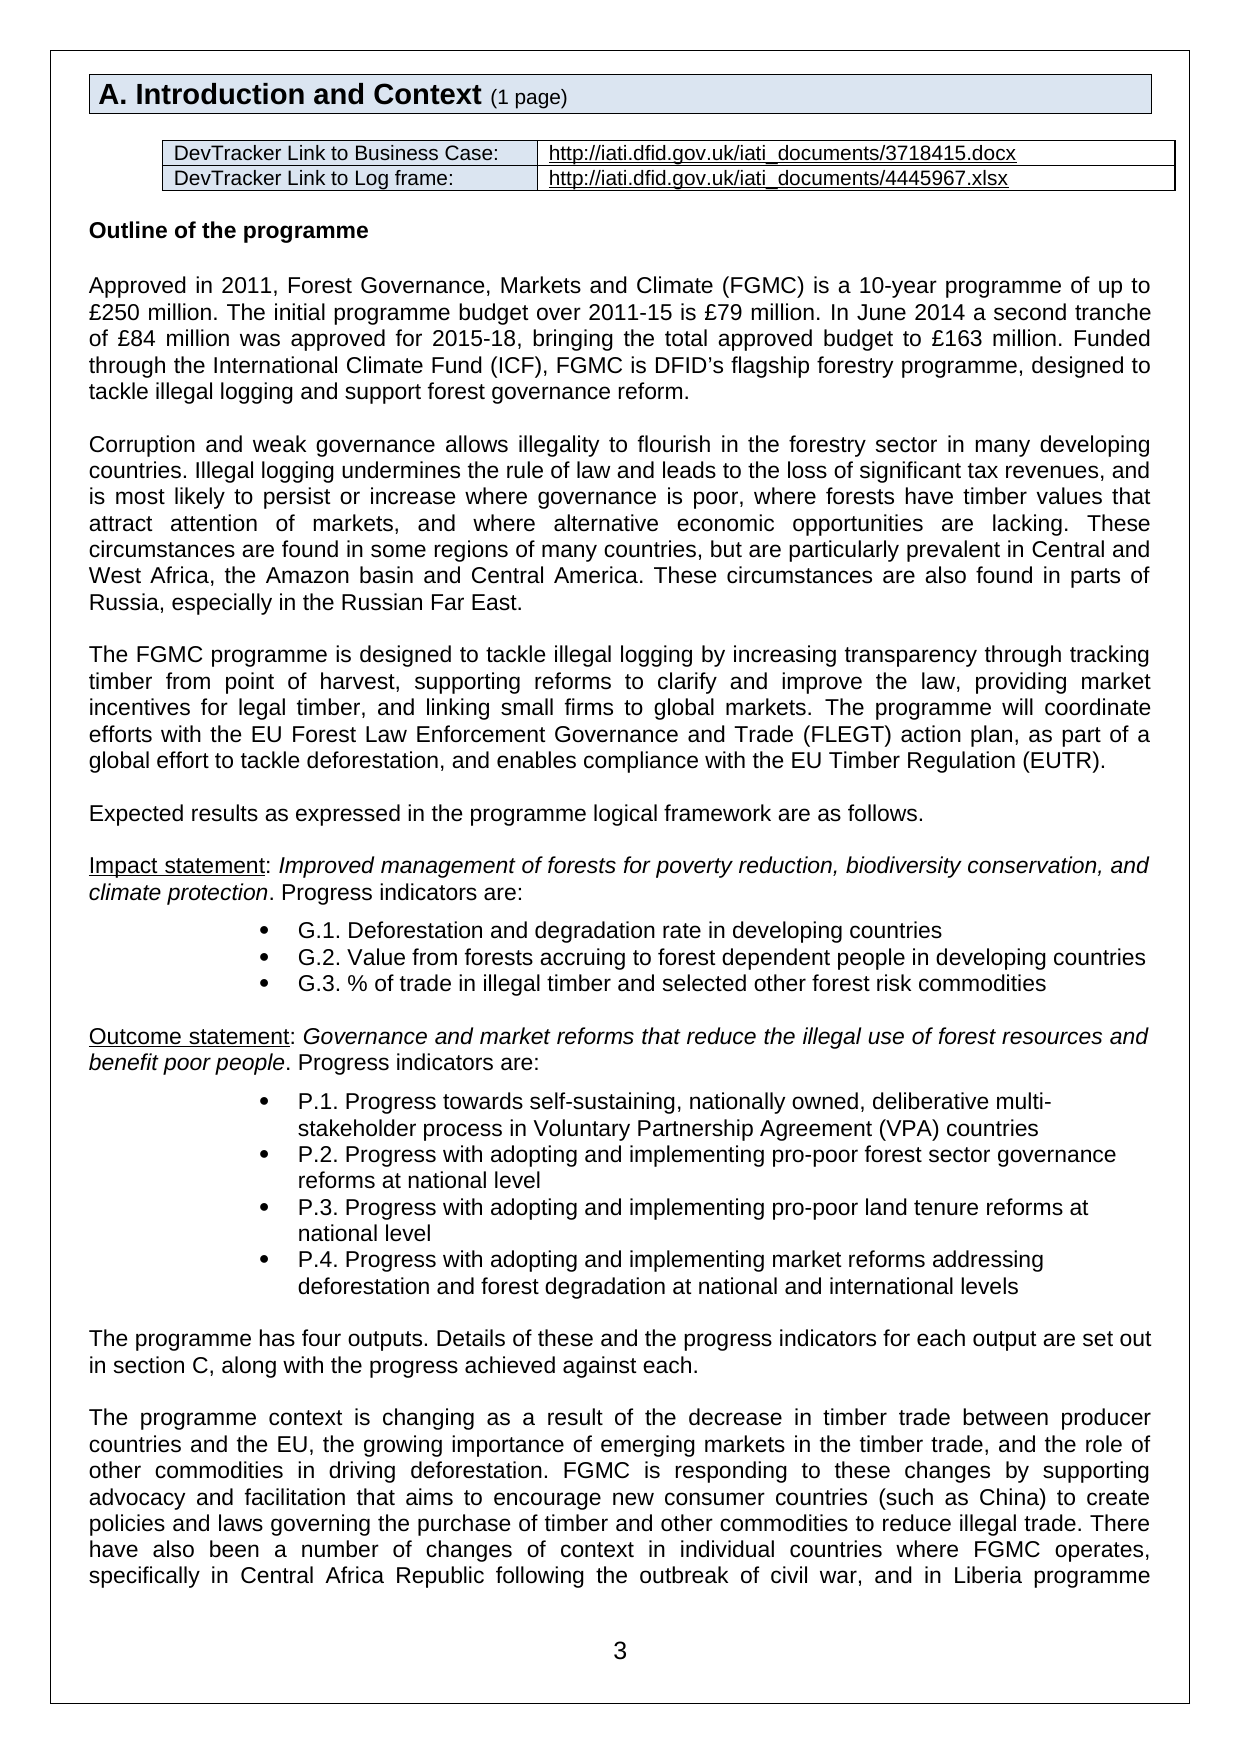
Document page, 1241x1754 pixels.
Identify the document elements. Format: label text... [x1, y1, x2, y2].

subtitle P.1. Progress towards self-sustaining, nationally owned, deliberative multi-stakeholder process in Voluntary Partnership Agreement (VPA) countries [260, 1088, 1152, 1141]
text Expected results as expressed in the programme logical framework are as follows. [89, 799, 1152, 826]
text Approved in 2011, Forest Governance, Markets and Climate (FGMC) is a 10-year programme of up to £250 million. The initial programme budget over 2011-15 is £79 million. In June 2014 a second tranche of £84 million was approved for 2015-18, bringing the total approved budget to £163 million. Funded through the International Climate Fund (ICF), FGMC is DFID’s flagship forestry programme, designed to tackle illegal logging and support forest governance reform. [89, 272, 1152, 404]
table_header http://iati.dfid.gov.uk/iati_documents/3718415.docx [538, 141, 1174, 165]
subtitle G.1. Deforestation and degradation rate in developing countries [260, 917, 1152, 944]
table_cell http://iati.dfid.gov.uk/iati_documents/4445967.xlsx [538, 166, 1174, 190]
subtitle P.4. Progress with adopting and implementing market reforms addressing deforestation and forest degradation at national and international levels [260, 1246, 1152, 1299]
subtitle G.3. % of trade in illegal timber and selected other forest risk commodities [260, 970, 1152, 997]
text Corruption and weak governance allows illegality to flourish in the forestry sector in many developing countries. Illegal logging undermines the rule of law and leads to the loss of significant tax revenues, and is most likely to persist or increase where governance is poor, where forests have timber values that attract attention of markets, and where alternative economic opportunities are lacking. These circumstances are found in some regions of many countries, but are particularly prevalent in Central and West Africa, the Amazon basin and Central America. These circumstances are also found in parts of Russia, especially in the Russian Far East. [89, 431, 1152, 615]
text A. Introduction and Context (1 page) [90, 75, 1151, 113]
text The FGMC programme is designed to tackle illegal logging by increasing transparency through tracking timber from point of harvest, supporting reforms to clarify and improve the law, providing market incentives for legal timber, and linking small firms to global markets. The programme will coordinate efforts with the EU Forest Law Enforcement Governance and Trade (FLEGT) action plan, as part of a global effort to tackle deforestation, and enables compliance with the EU Timber Regulation (EUTR). [89, 641, 1152, 773]
table_header DevTracker Link to Business Case: [163, 141, 537, 165]
subtitle P.3. Progress with adopting and implementing pro-poor land tenure reforms at national level [260, 1193, 1152, 1246]
text The programme context is changing as a result of the decrease in timber trade between producer countries and the EU, the growing importance of emerging markets in the timber trade, and the role of other commodities in driving deforestation. FGMC is responding to these changes by supporting advocacy and facilitation that aims to encourage new consumer countries (such as China) to create policies and laws governing the purchase of timber and other commodities to reduce illegal trade. There have also been a number of changes of context in individual countries where FGMC operates, specifically in Central Africa Republic following the outbreak of civil war, and in Liberia programme [89, 1404, 1152, 1589]
subtitle P.2. Progress with adopting and implementing pro-poor forest sector governance reforms at national level [260, 1141, 1152, 1193]
subtitle Outcome statement: Governance and market reforms that reduce the illegal use of forest resources and benefit poor people. Progress indicators are: [89, 1023, 1152, 1076]
text Outline of the programme [89, 217, 1152, 244]
subtitle G.2. Value from forests accruing to forest dependent people in developing countries [260, 944, 1152, 970]
table_cell DevTracker Link to Log frame: [163, 166, 537, 190]
subtitle Impact statement: Improved management of forests for poverty reduction, biodiversity conservation, and climate protection. Progress indicators are: [89, 852, 1152, 905]
subtitle The programme has four outputs. Details of these and the progress indicators for each output are set out in section C, along with the progress achieved against each. [89, 1325, 1152, 1378]
